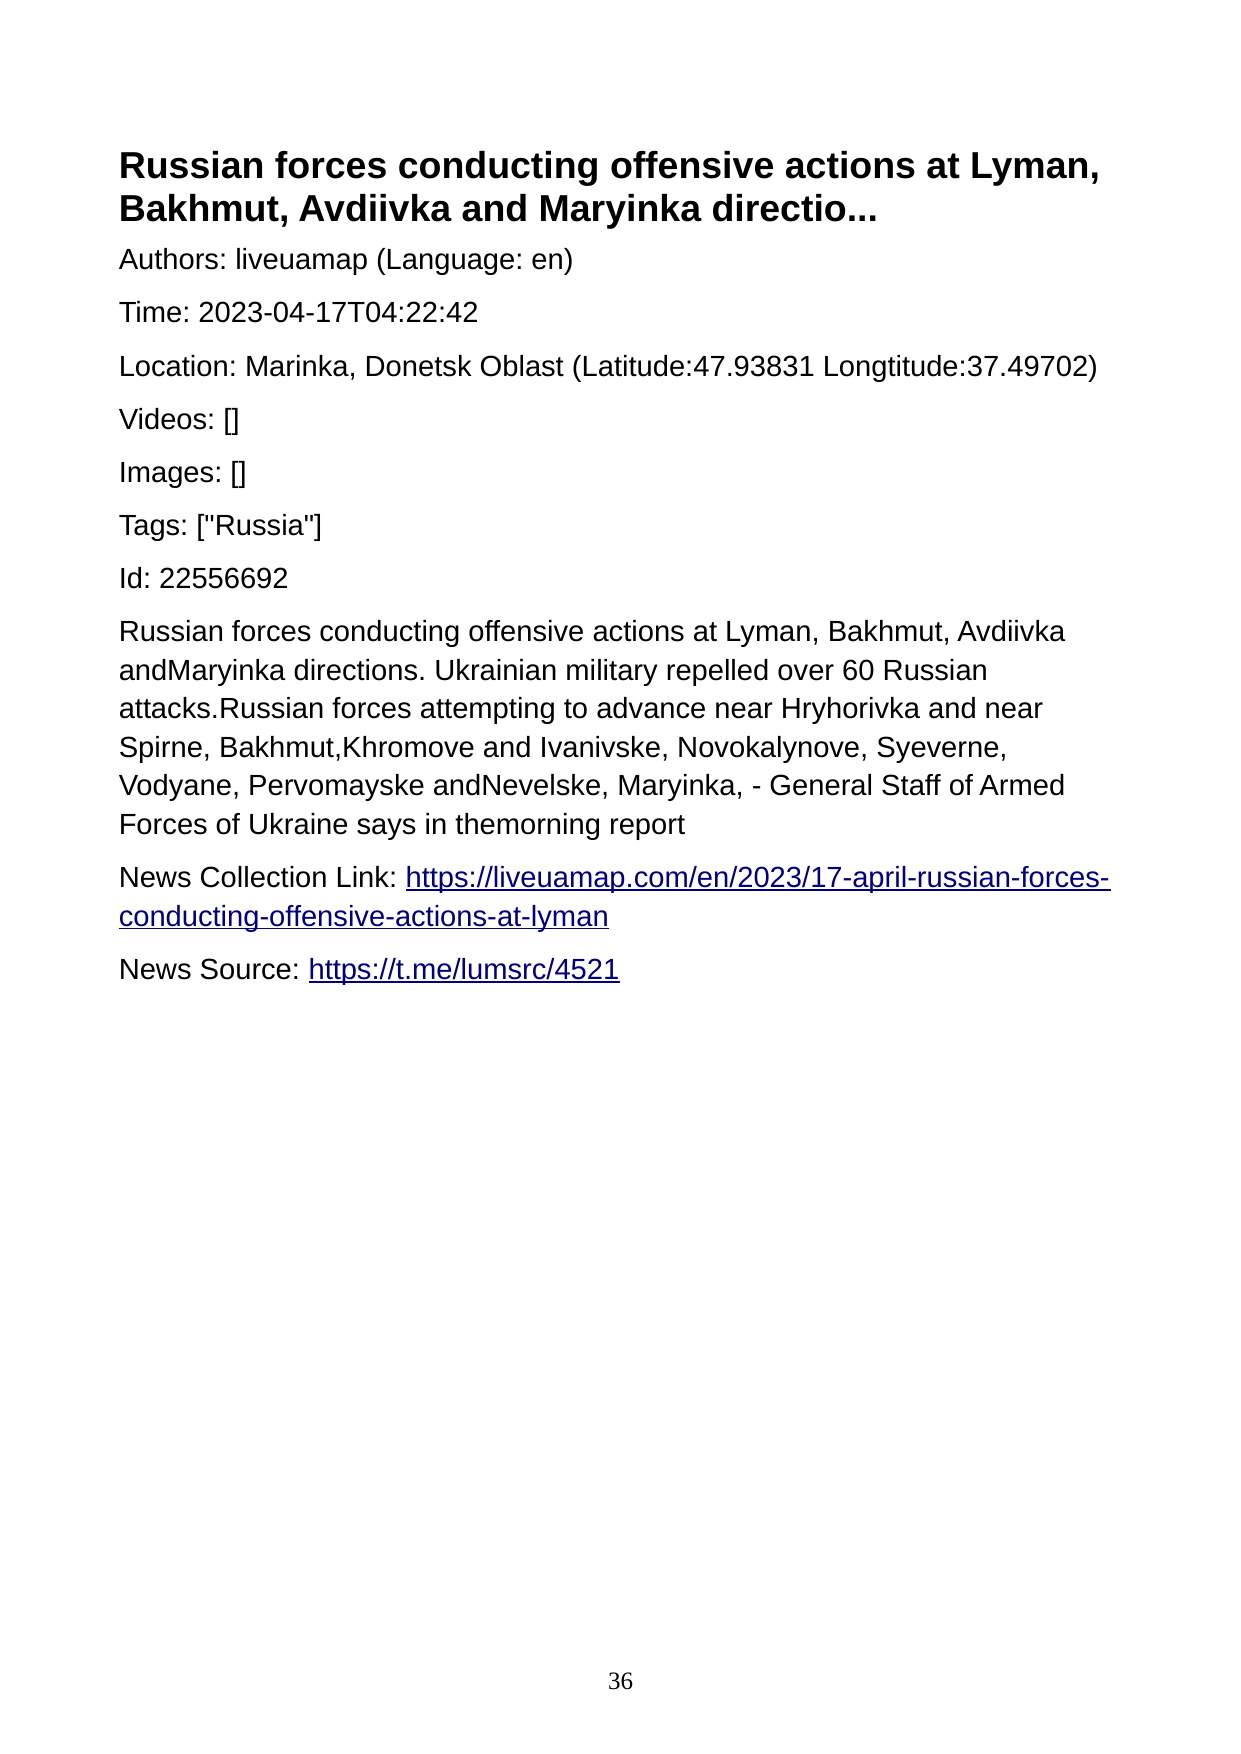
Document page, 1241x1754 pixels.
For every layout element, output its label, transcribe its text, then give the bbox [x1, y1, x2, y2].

text News Collection Link: https://liveuamap.com/en/2023/17-april-russian-forces-conducting-offensive-actions-at-lyman [118, 860, 1122, 932]
text News Source: https://t.me/lumsrc/4521 [118, 952, 1122, 985]
text Authors: liveuamap (Language: en) [118, 242, 1122, 276]
text Tags: ["Russia"] [118, 508, 1122, 541]
text Russian forces conducting offensive actions at Lyman, Bakhmut, Avdiivka andMaryinka directions. Ukrainian military repelled over 60 Russian attacks.Russian forces attempting to advance near Hryhorivka and near Spirne, Bakhmut,Khromove and Ivanivske, Novokalynove, Syeverne, Vodyane, Pervomayske andNevelske, Maryinka, - General Staff of Armed Forces of Ukraine says in themorning report [118, 614, 1122, 840]
text Videos: [] [118, 402, 1122, 435]
subtitle Russian forces conducting offensive actions at Lyman, Bakhmut, Avdiivka and Maryinka directio... [118, 143, 1122, 230]
text Location: Marinka, Donetsk Oblast (Latitude:47.93831 Longtitude:37.49702) [118, 348, 1122, 382]
text Images: [] [118, 455, 1122, 488]
text Time: 2023-04-17T04:22:42 [118, 295, 1122, 329]
text Id: 22556692 [118, 561, 1122, 594]
